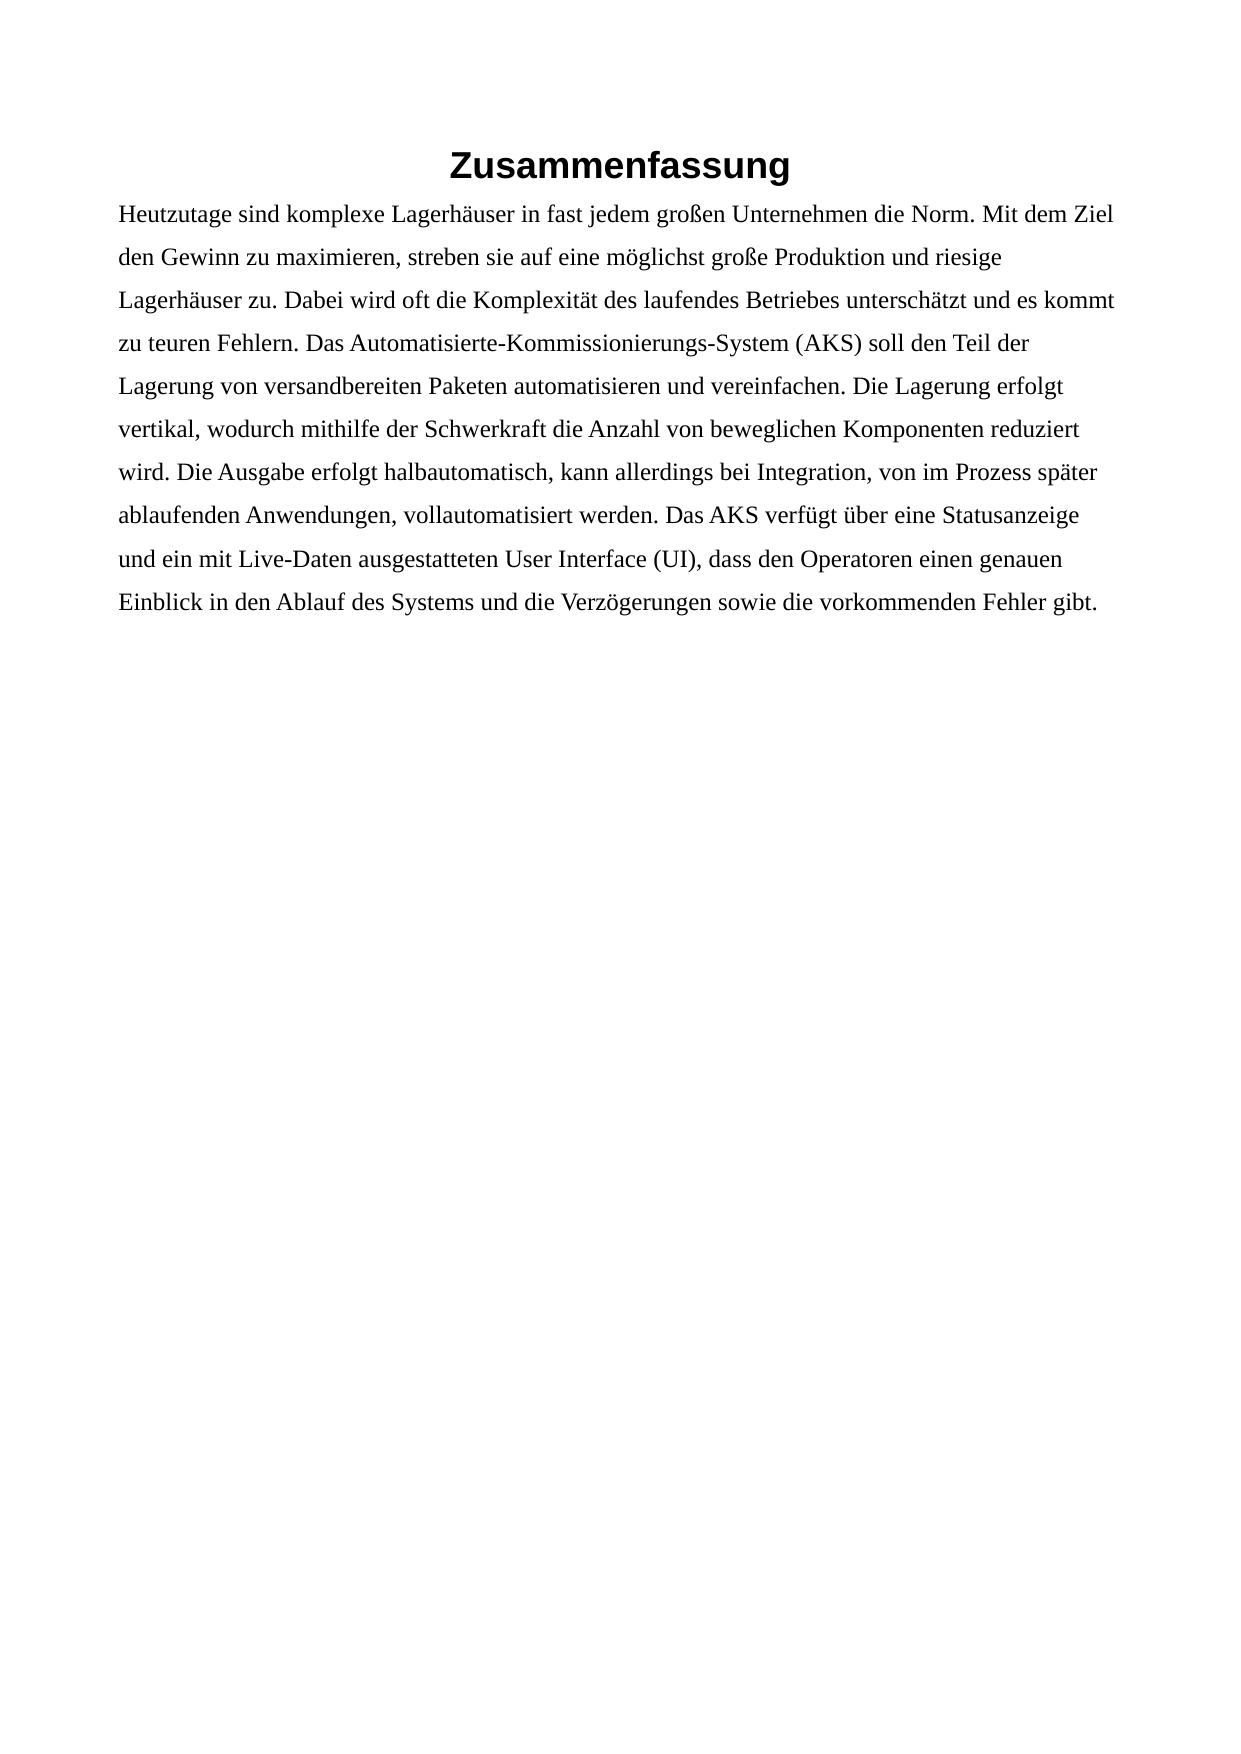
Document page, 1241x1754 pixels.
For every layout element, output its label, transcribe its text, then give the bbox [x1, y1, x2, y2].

text Heutzutage sind komplexe Lagerhäuser in fast jedem großen Unternehmen die Norm. Mit dem Ziel den Gewinn zu maximieren, streben sie auf eine möglichst große Produktion und riesige Lagerhäuser zu. Dabei wird oft die Komplexität des laufendes Betriebes unterschätzt und es kommt zu teuren Fehlern. Das Automatisierte-Kommissionierungs-System (AKS) soll den Teil der Lagerung von versandbereiten Paketen automatisieren und vereinfachen. Die Lagerung erfolgt vertikal, wodurch mithilfe der Schwerkraft die Anzahl von beweglichen Komponenten reduziert wird. Die Ausgabe erfolgt halbautomatisch, kann allerdings bei Integration, von im Prozess später ablaufenden Anwendungen, vollautomatisiert werden. Das AKS verfügt über eine Statusanzeige und ein mit Live-Daten ausgestatteten User Interface (UI), dass den Operatoren einen genauen Einblick in den Ablauf des Systems und die Verzögerungen sowie die vorkommenden Fehler gibt. [118, 199, 1122, 616]
subtitle Zusammenfassung [118, 143, 1122, 186]
